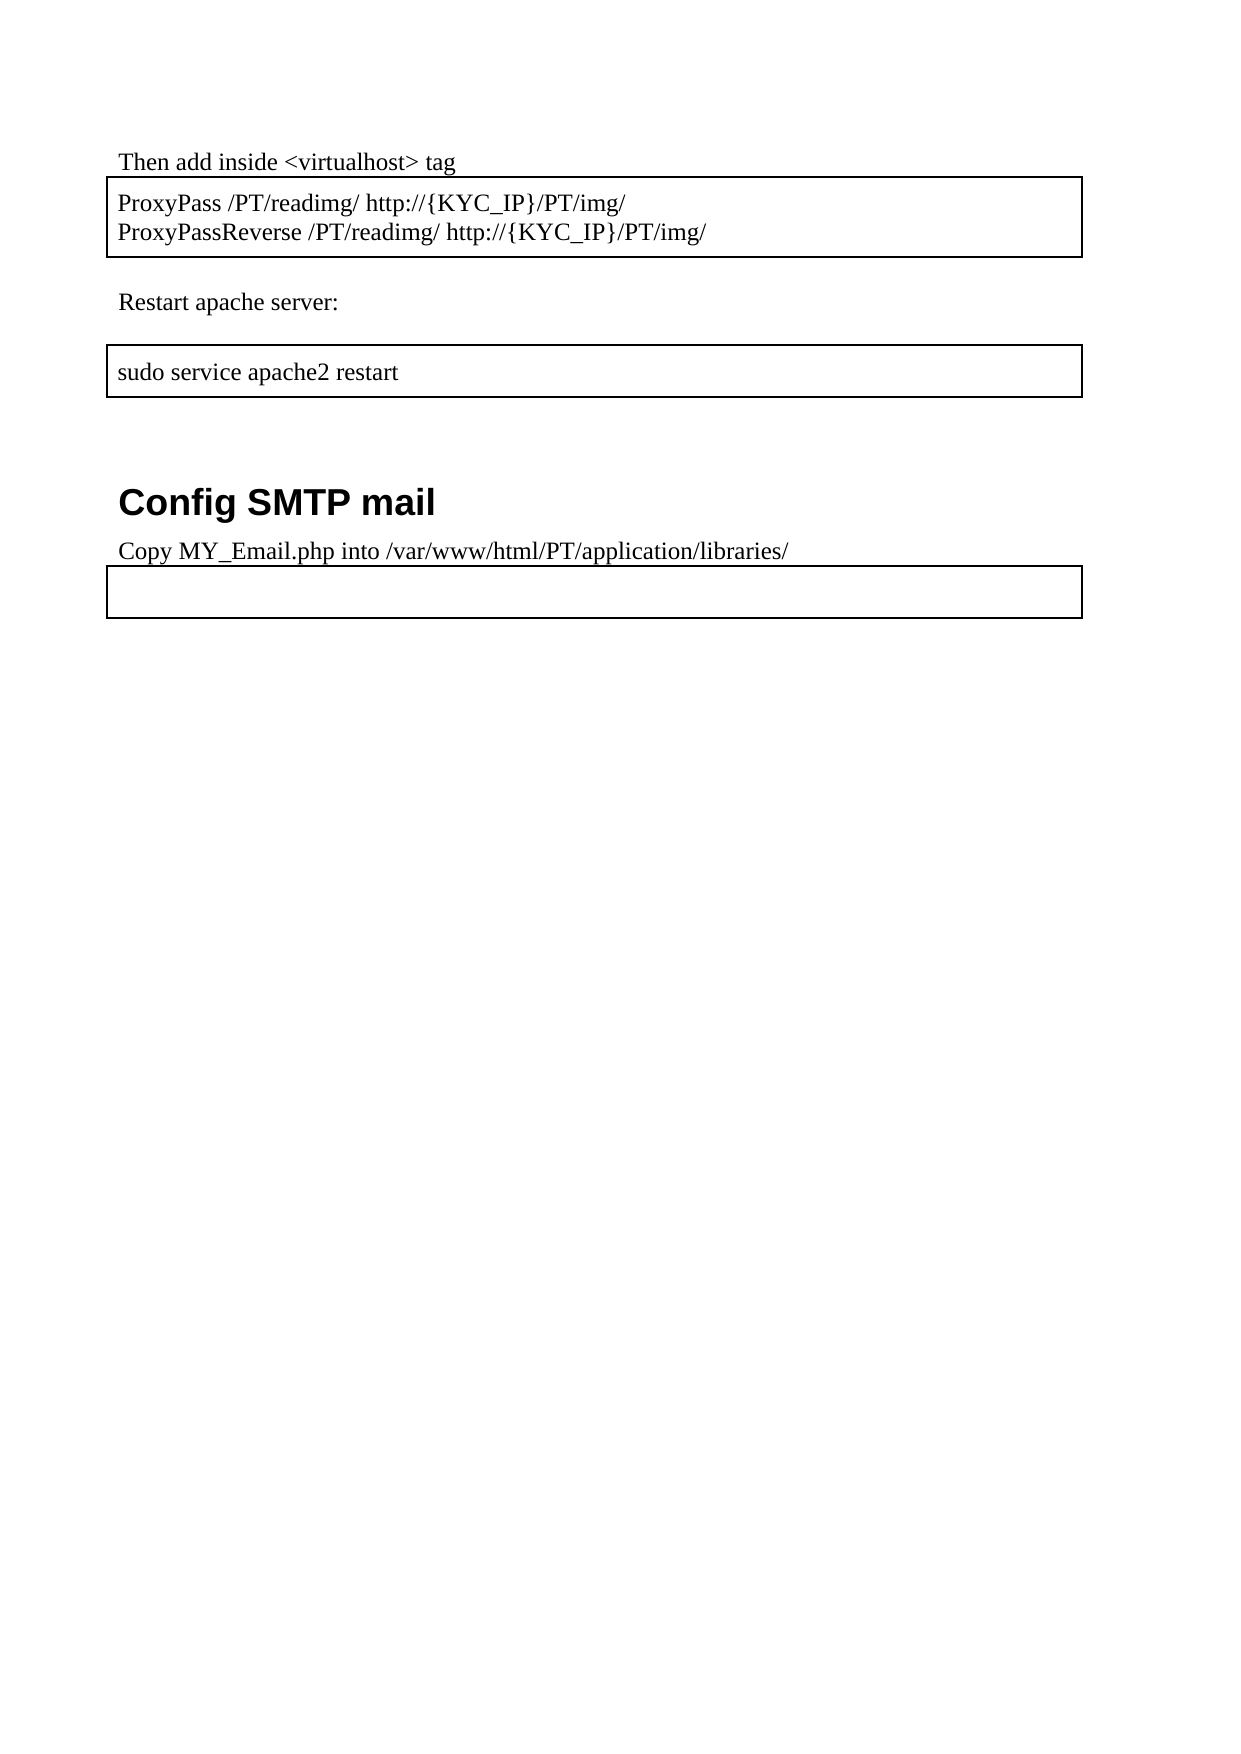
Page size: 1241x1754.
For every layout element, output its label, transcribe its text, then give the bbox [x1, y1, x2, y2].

subtitle Config SMTP mail [118, 481, 1122, 524]
table_header ProxyPass /PT/readimg/ http://{KYC_IP}/PT/img/ ProxyPassReverse /PT/readimg/ http://{KYC_IP}/PT/img/ [108, 178, 1081, 256]
text Then add inside <virtualhost> tag [118, 147, 1122, 176]
table_header [108, 567, 1081, 617]
text Copy MY_Email.php into /var/www/html/PT/application/libraries/ [118, 536, 1122, 565]
text Restart apache server: [118, 287, 1122, 316]
table_header sudo service apache2 restart [108, 346, 1081, 396]
